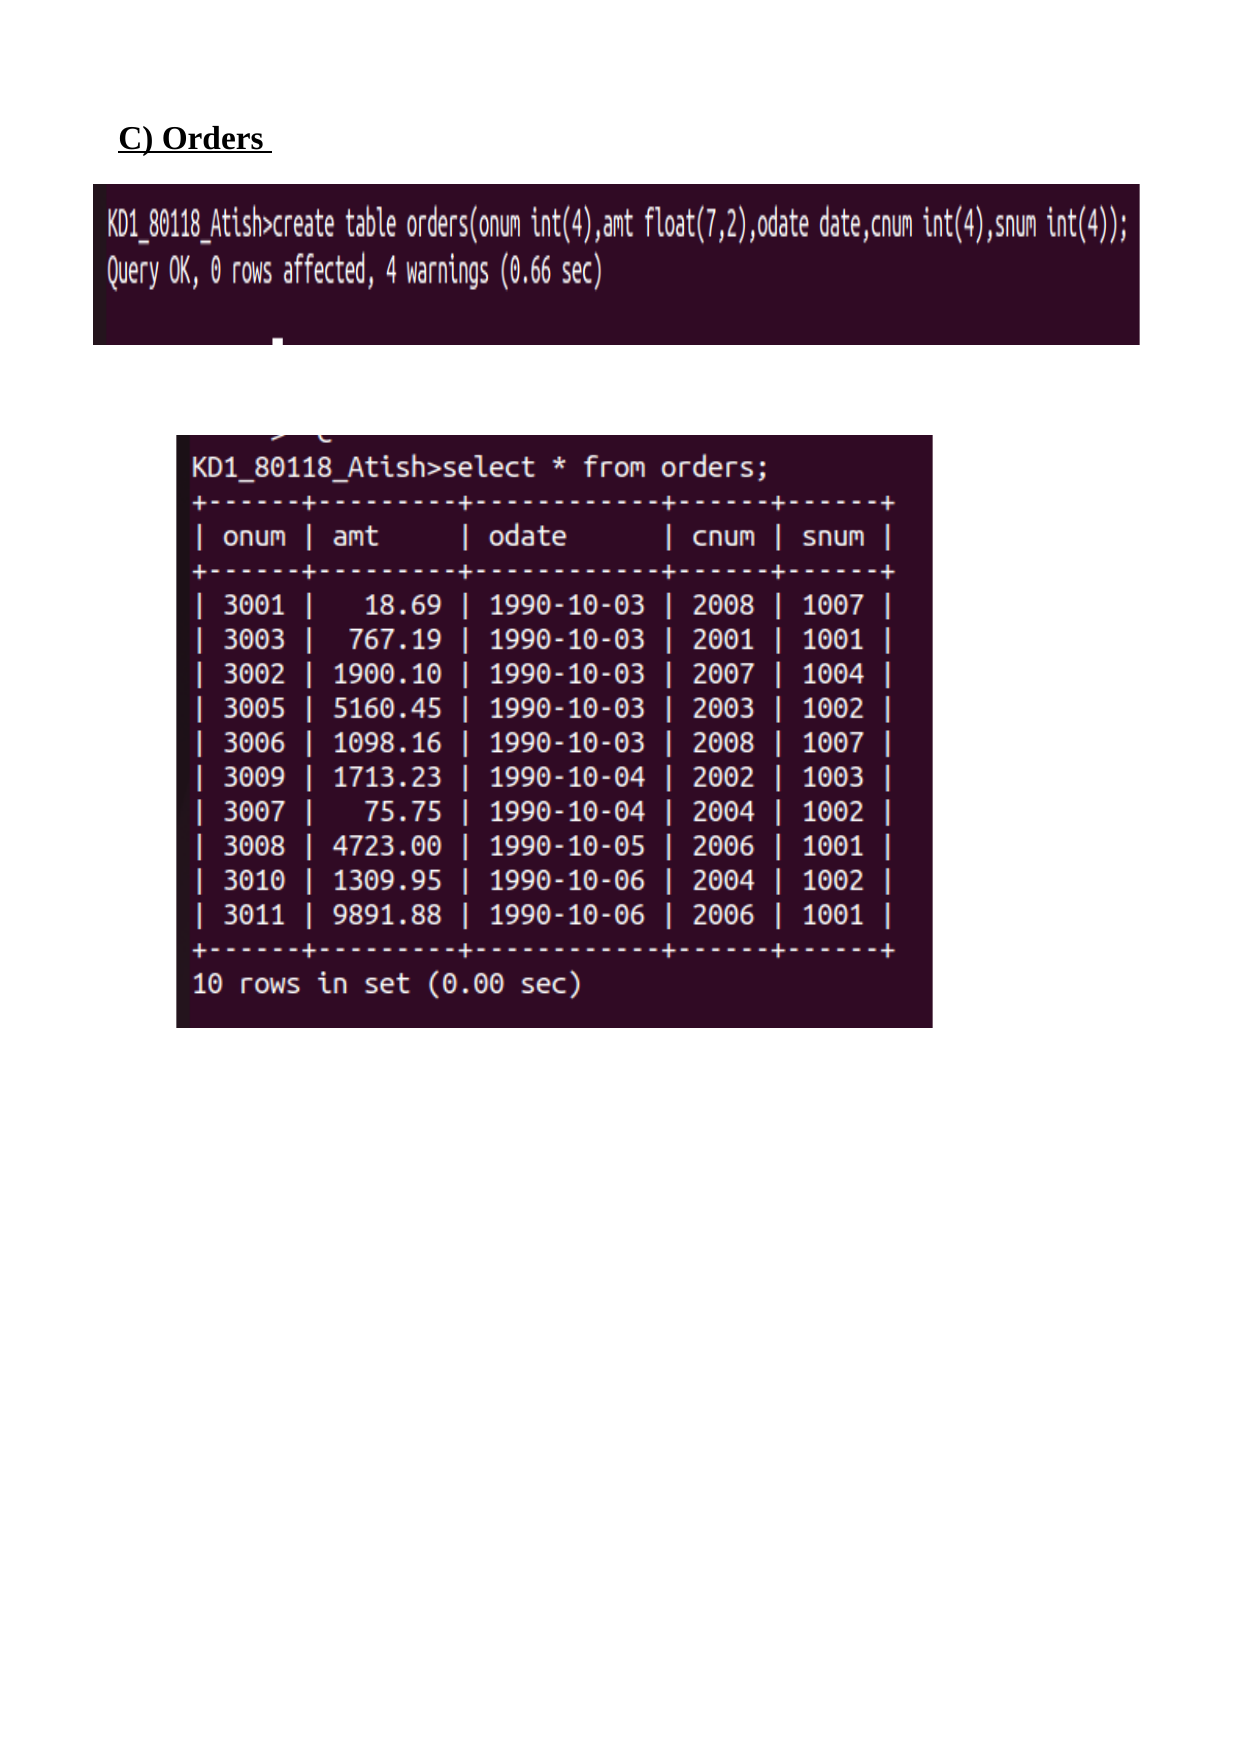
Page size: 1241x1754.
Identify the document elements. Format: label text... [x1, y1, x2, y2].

picture [93, 184, 1140, 345]
text C) Orders [118, 118, 1122, 156]
picture [176, 435, 933, 1028]
